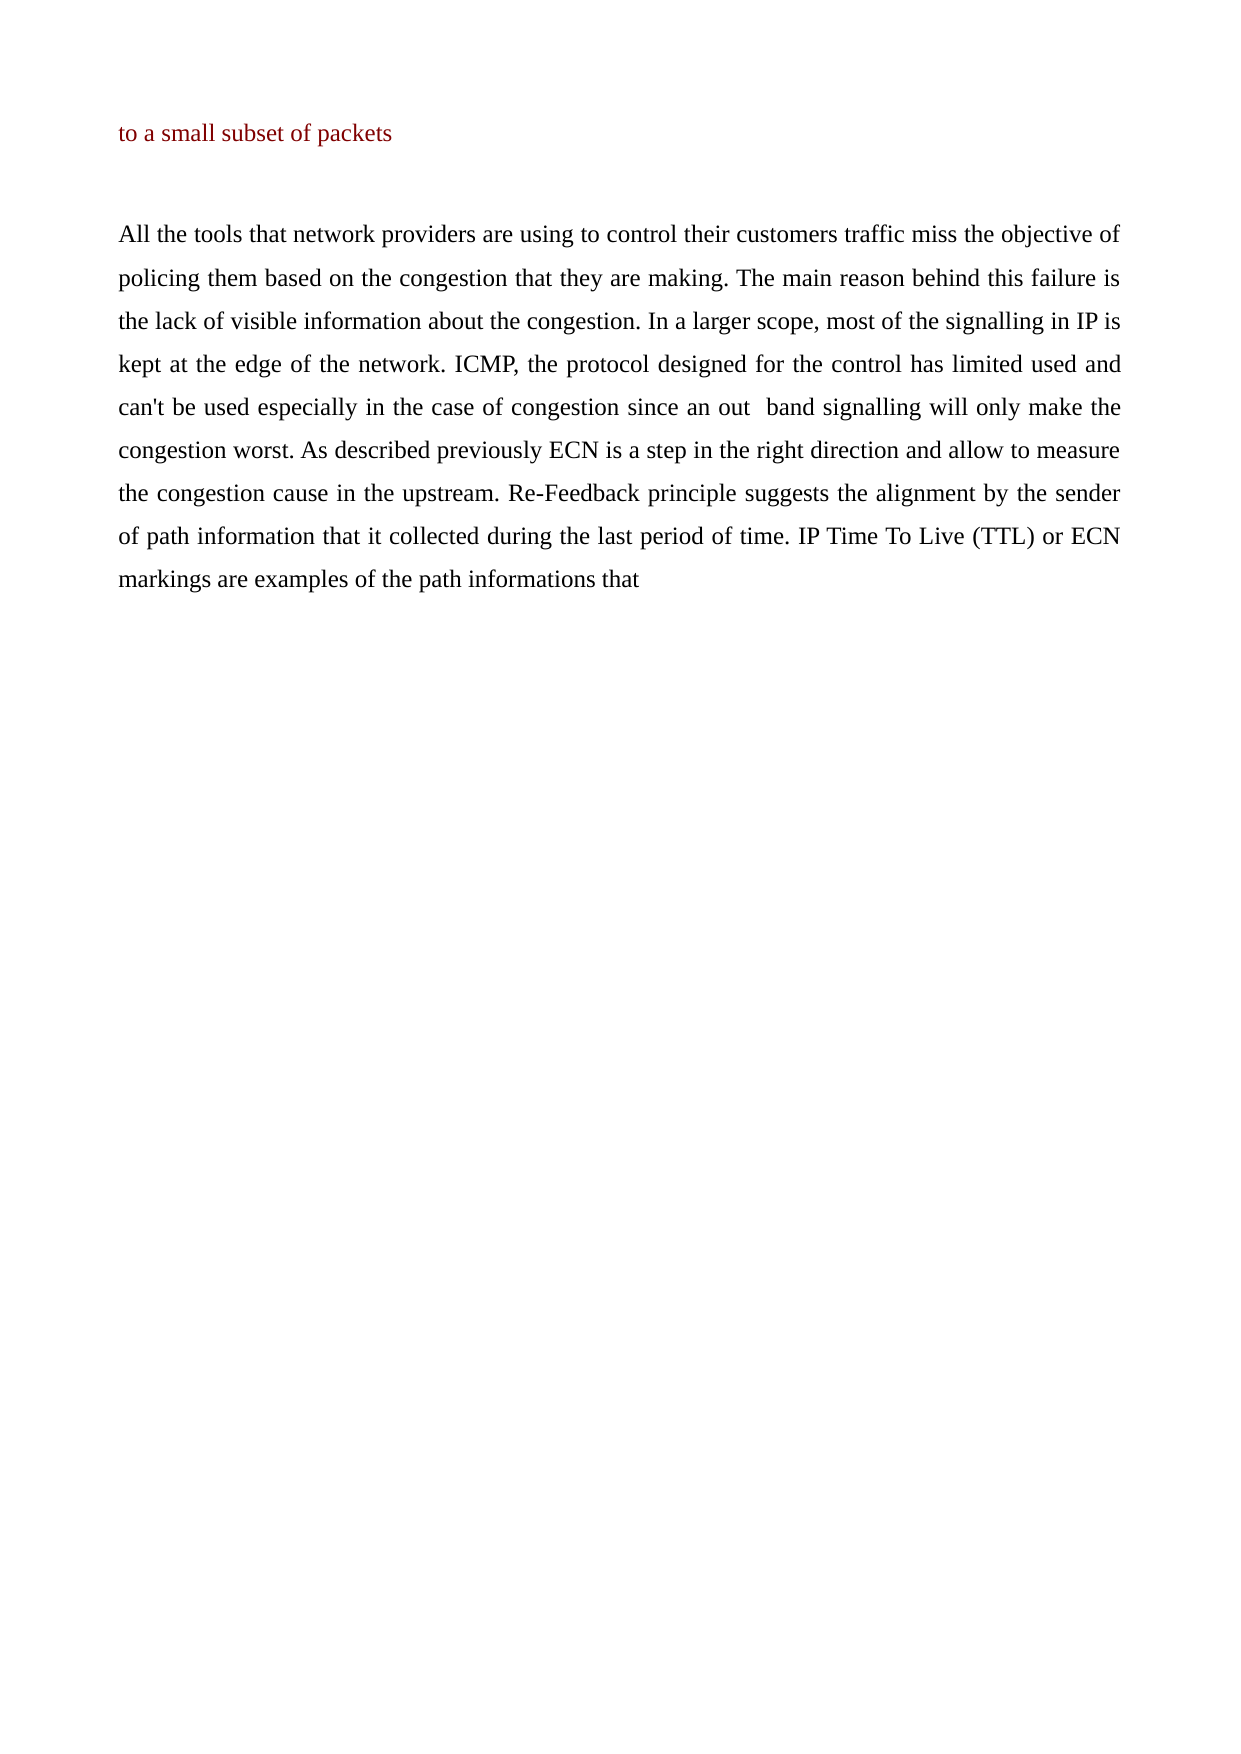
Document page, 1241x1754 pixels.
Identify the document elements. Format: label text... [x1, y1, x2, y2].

text All the tools that network providers are using to control their customers traffic miss the objective of policing them based on the congestion that they are making. The main reason behind this failure is the lack of visible information about the congestion. In a larger scope, most of the signalling in IP is kept at the edge of the network. ICMP, the protocol designed for the control has limited used and can't be used especially in the case of congestion since an out band signalling will only make the congestion worst. As described previously ECN is a step in the right direction and allow to measure the congestion cause in the upstream. Re-Feedback principle suggests the alignment by the sender of path information that it collected during the last period of time. IP Time To Live (TTL) or ECN markings are examples of the path informations that [118, 219, 1122, 593]
text to a small subset of packets [118, 118, 1122, 147]
